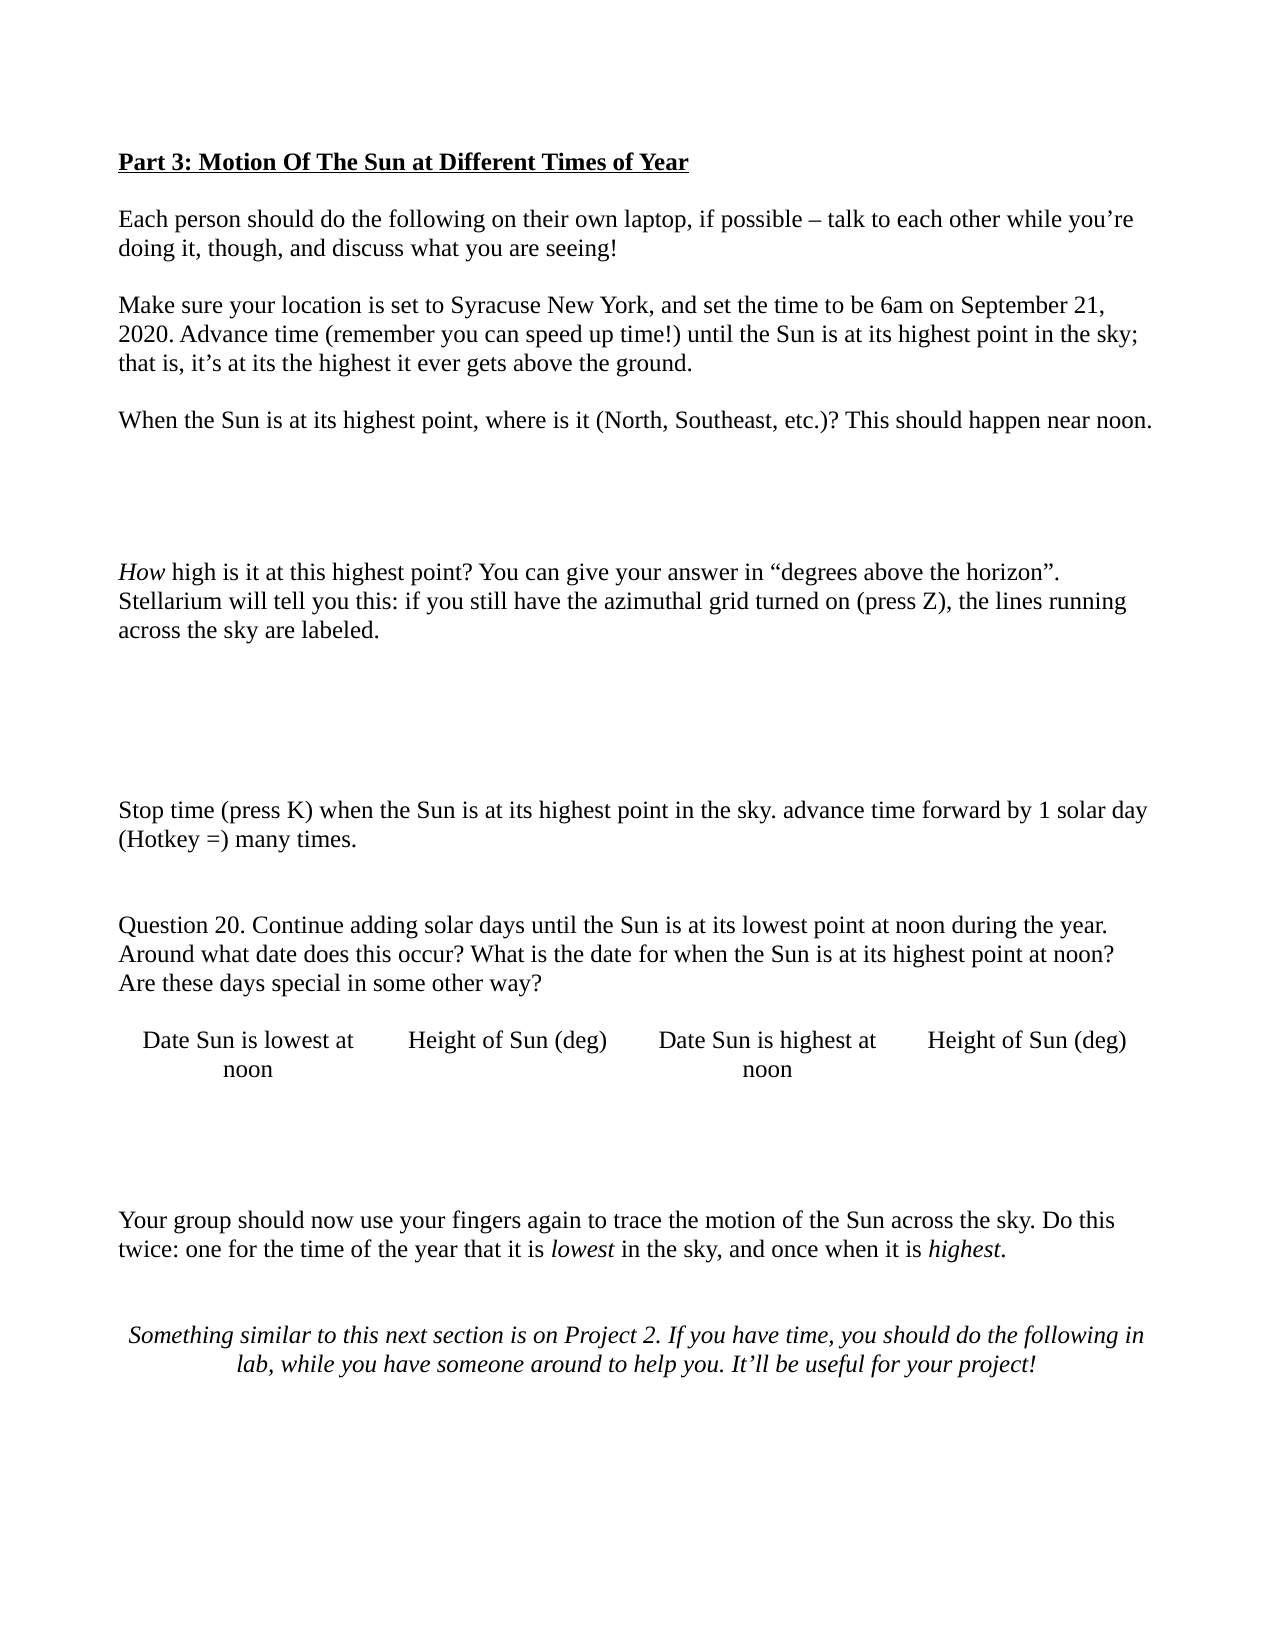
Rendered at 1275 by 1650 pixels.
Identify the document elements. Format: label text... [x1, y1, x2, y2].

text Make sure your location is set to Syracuse New York, and set the time to be 6am on September 21, 2020. Advance time (remember you can speed up time!) until the Sun is at its highest point in the sky; that is, it’s at its the highest it ever gets above the ground. [118, 291, 1157, 377]
text Part 3: Motion Of The Sun at Different Times of Year [118, 147, 1157, 176]
table_cell [378, 1083, 637, 1147]
table_cell [897, 1083, 1157, 1147]
text Something similar to this next section is on Project 2. If you have time, you should do the following in lab, while you have someone around to help you. It’ll be useful for your project! [118, 1320, 1157, 1377]
table_cell [638, 1083, 897, 1147]
table_header [127, 463, 1158, 529]
text (Hotkey =) many times. [118, 824, 1157, 853]
text Your group should now use your fingers again to trace the motion of the Sun across the sky. Do this twice: one for the time of the year that it is lowest in the sky, and once when it is highest. [118, 1205, 1157, 1262]
text When the Sun is at its highest point, where is it (North, Southeast, etc.)? This should happen near noon. [118, 406, 1157, 434]
table_header [127, 701, 1158, 767]
table_header Height of Sun (deg) [897, 1026, 1157, 1083]
table_header Date Sun is lowest at noon [118, 1026, 378, 1083]
table_header Date Sun is highest at noon [638, 1026, 897, 1083]
table_cell [118, 1083, 378, 1147]
text Each person should do the following on their own laptop, if possible – talk to each other while you’re doing it, though, and discuss what you are seeing! [118, 204, 1157, 262]
text Around what date does this occur? What is the date for when the Sun is at its highest point at noon? Are these days special in some other way? [118, 939, 1157, 997]
text Question 20. Continue adding solar days until the Sun is at its lowest point at noon during the year. [118, 911, 1157, 939]
text How high is it at this highest point? You can give your answer in “degrees above the horizon”. Stellarium will tell you this: if you still have the azimuthal grid turned on (press Z), the lines running across the sky are labeled. [118, 557, 1157, 644]
text Stop time (press K) when the Sun is at its highest point in the sky. advance time forward by 1 solar day [118, 796, 1157, 824]
table_header Height of Sun (deg) [378, 1026, 637, 1083]
